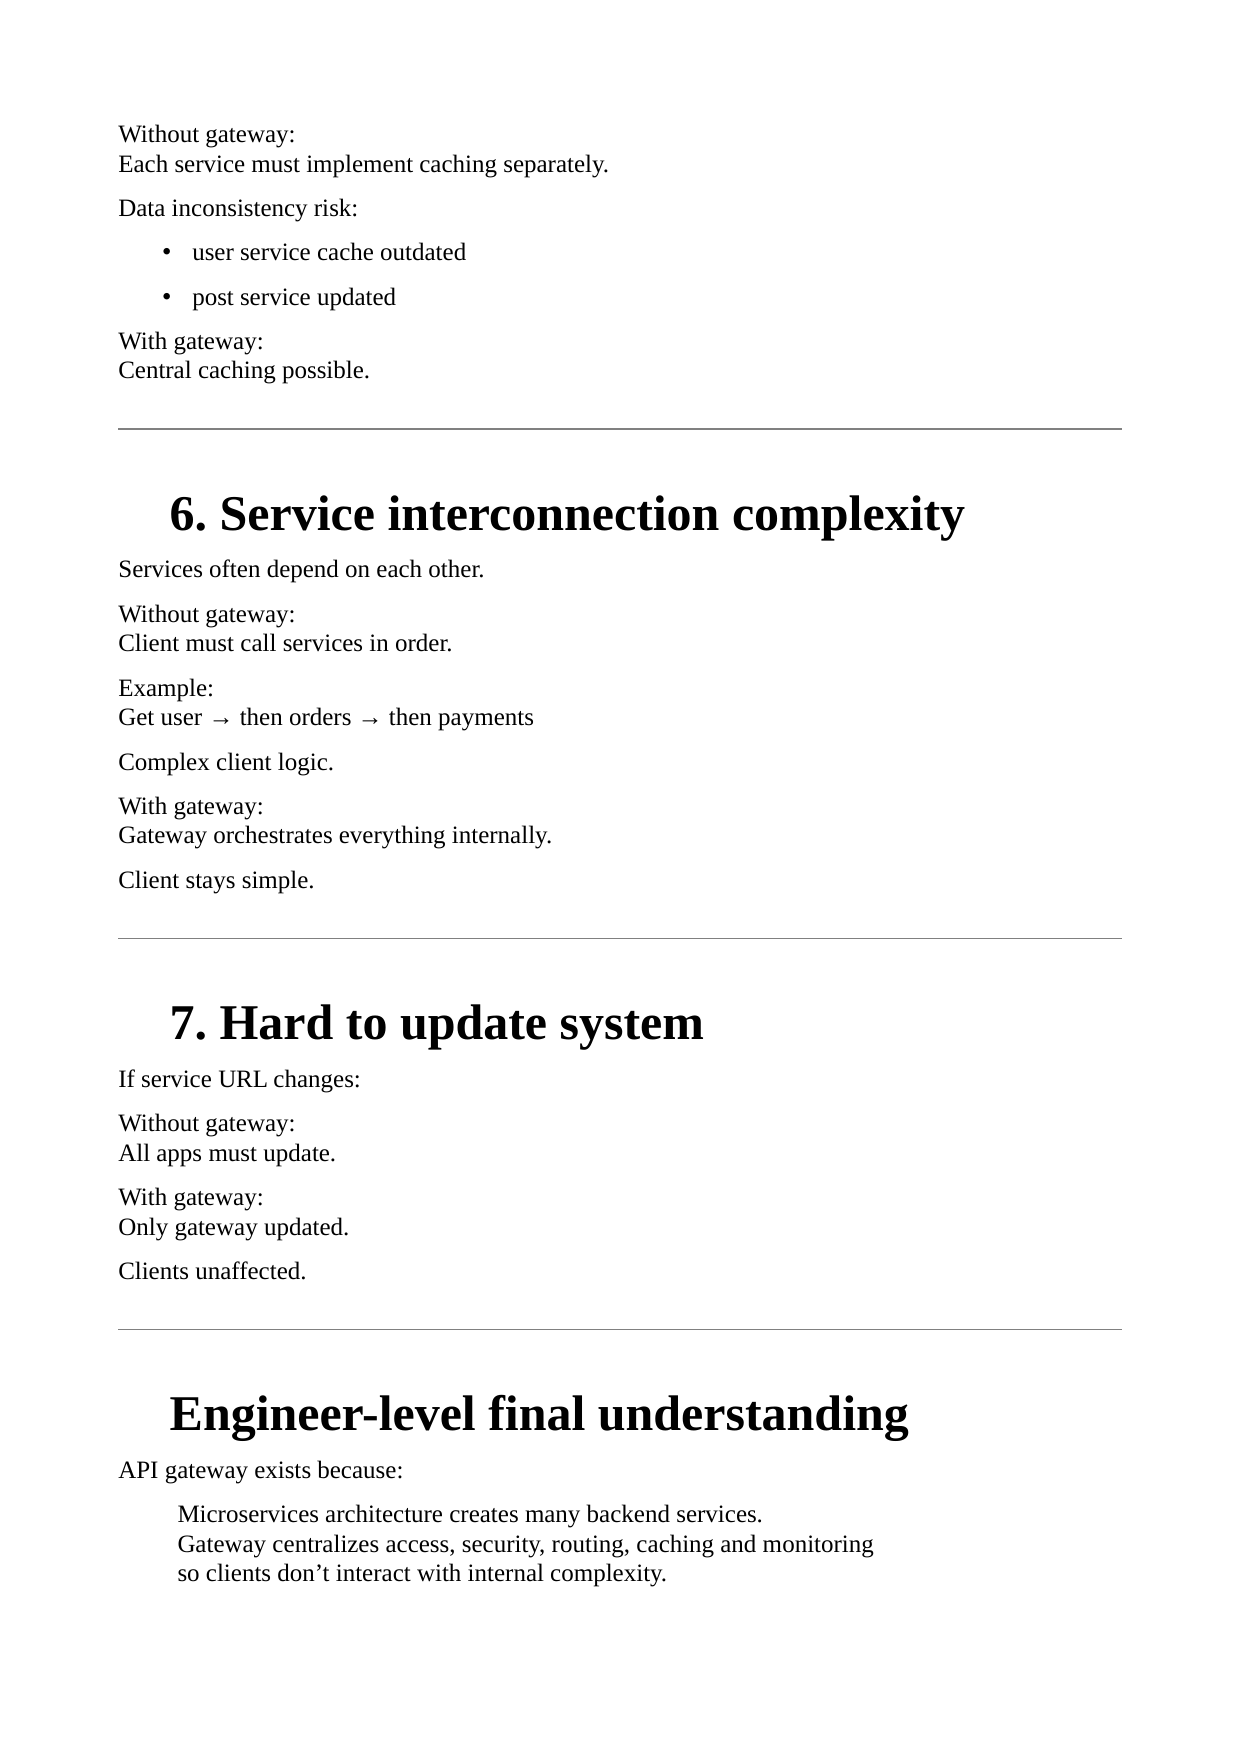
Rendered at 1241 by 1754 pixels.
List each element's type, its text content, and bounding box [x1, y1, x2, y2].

text Clients unaffected. [118, 1255, 1122, 1284]
text API gateway exists because: [118, 1454, 1122, 1483]
subtitle 🔴 6. Service interconnection complexity [118, 483, 1122, 541]
text Example: Get user → then orders → then payments [118, 672, 1122, 731]
subtitle 🔴 7. Hard to update system [118, 993, 1122, 1050]
text If service URL changes: [118, 1063, 1122, 1092]
text Complex client logic. [118, 746, 1122, 775]
list post service updated [162, 281, 1122, 310]
text Without gateway: All apps must update. [118, 1107, 1122, 1166]
text Services often depend on each other. [118, 553, 1122, 583]
text With gateway: Central caching possible. [118, 325, 1122, 384]
list user service cache outdated [162, 236, 1122, 266]
text Microservices architecture creates many backend services. Gateway centralizes access, security, routing, caching and monitoring so clients don’t interact with internal complexity. [177, 1498, 1063, 1587]
subtitle 🧠 Engineer-level final understanding [118, 1384, 1122, 1441]
text Without gateway: Each service must implement caching separately. [118, 118, 1122, 177]
text Without gateway: Client must call services in order. [118, 598, 1122, 657]
text With gateway: Only gateway updated. [118, 1181, 1122, 1240]
text Client stays simple. [118, 864, 1122, 893]
text Data inconsistency risk: [118, 192, 1122, 222]
text With gateway: Gateway orchestrates everything internally. [118, 790, 1122, 849]
